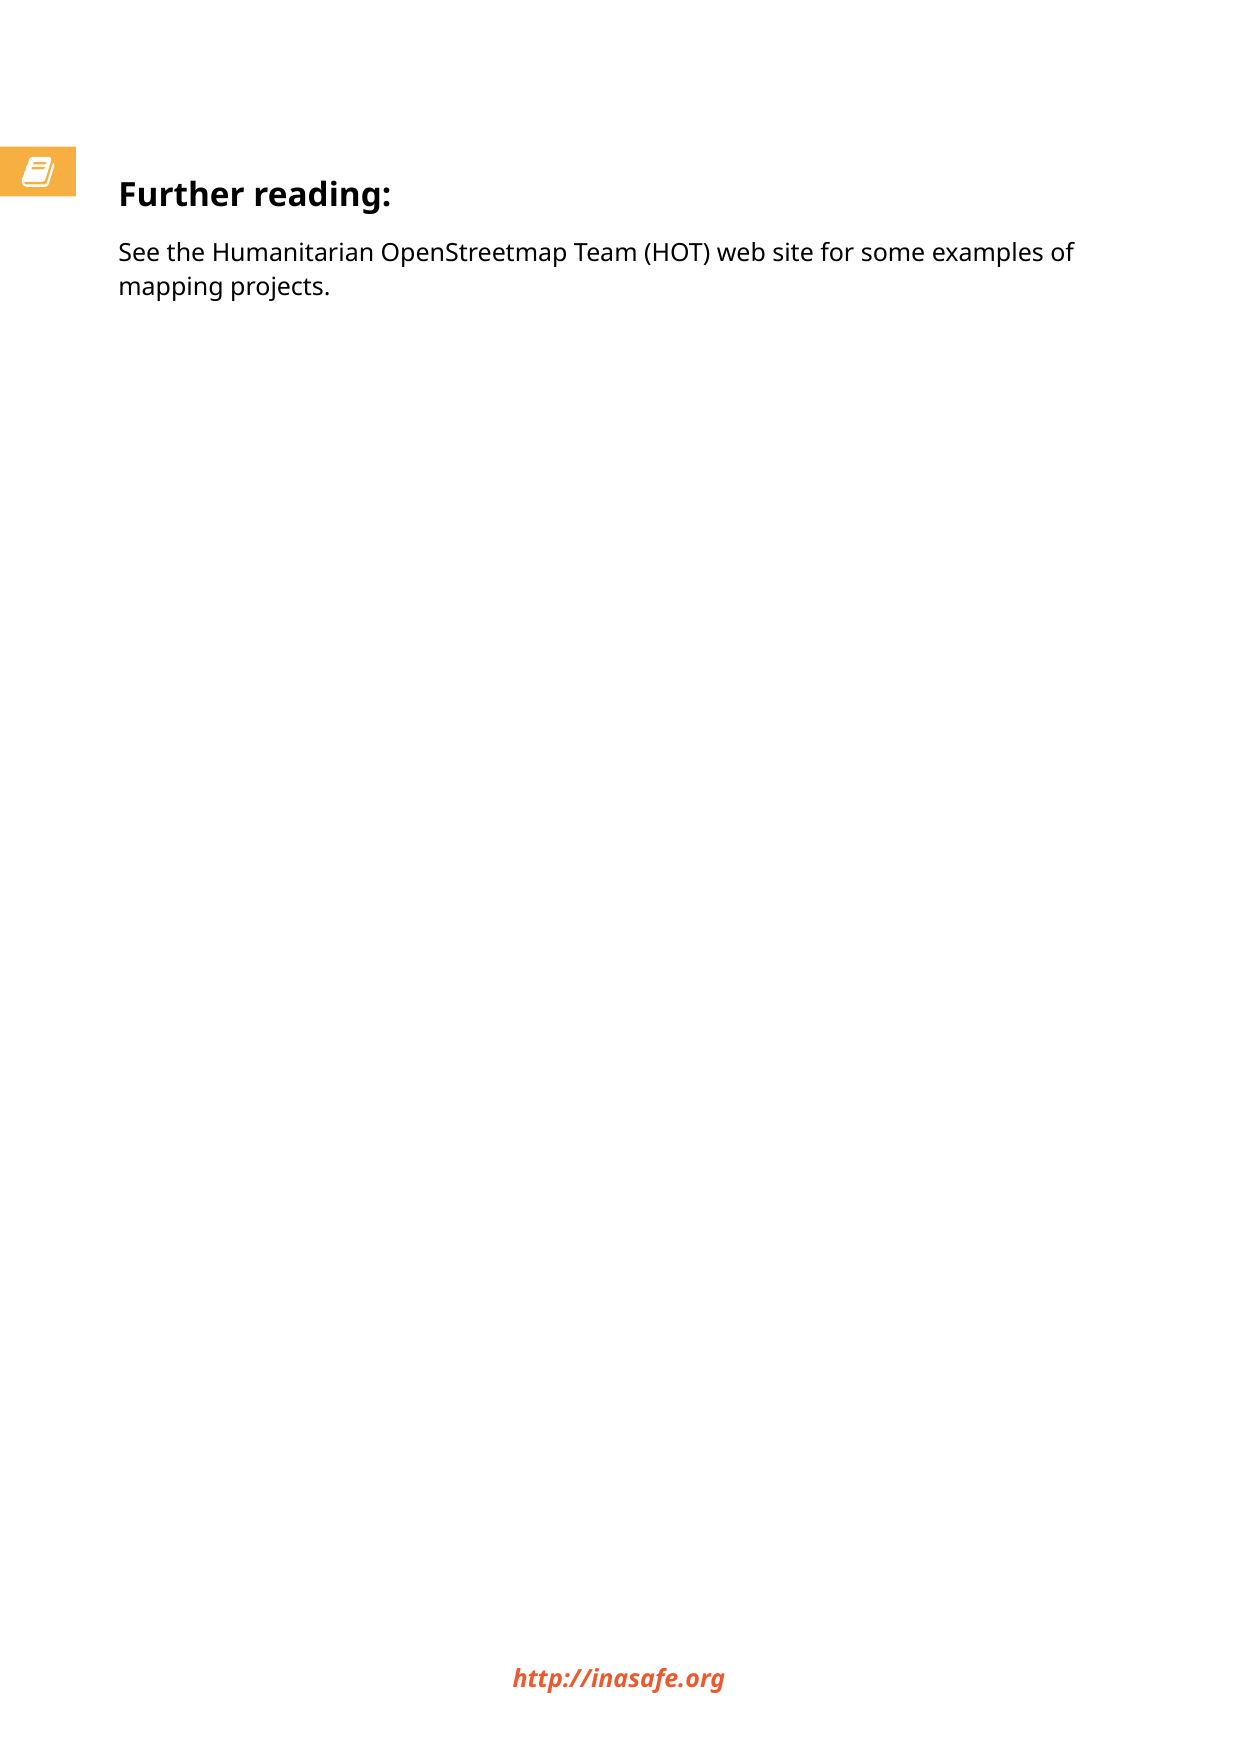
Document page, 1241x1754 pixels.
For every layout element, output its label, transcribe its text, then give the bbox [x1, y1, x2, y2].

text See the Humanitarian OpenStreetmap Team (HOT) web site for some examples of mapping projects. [118, 234, 1122, 302]
subtitle Further reading: [118, 118, 1122, 216]
